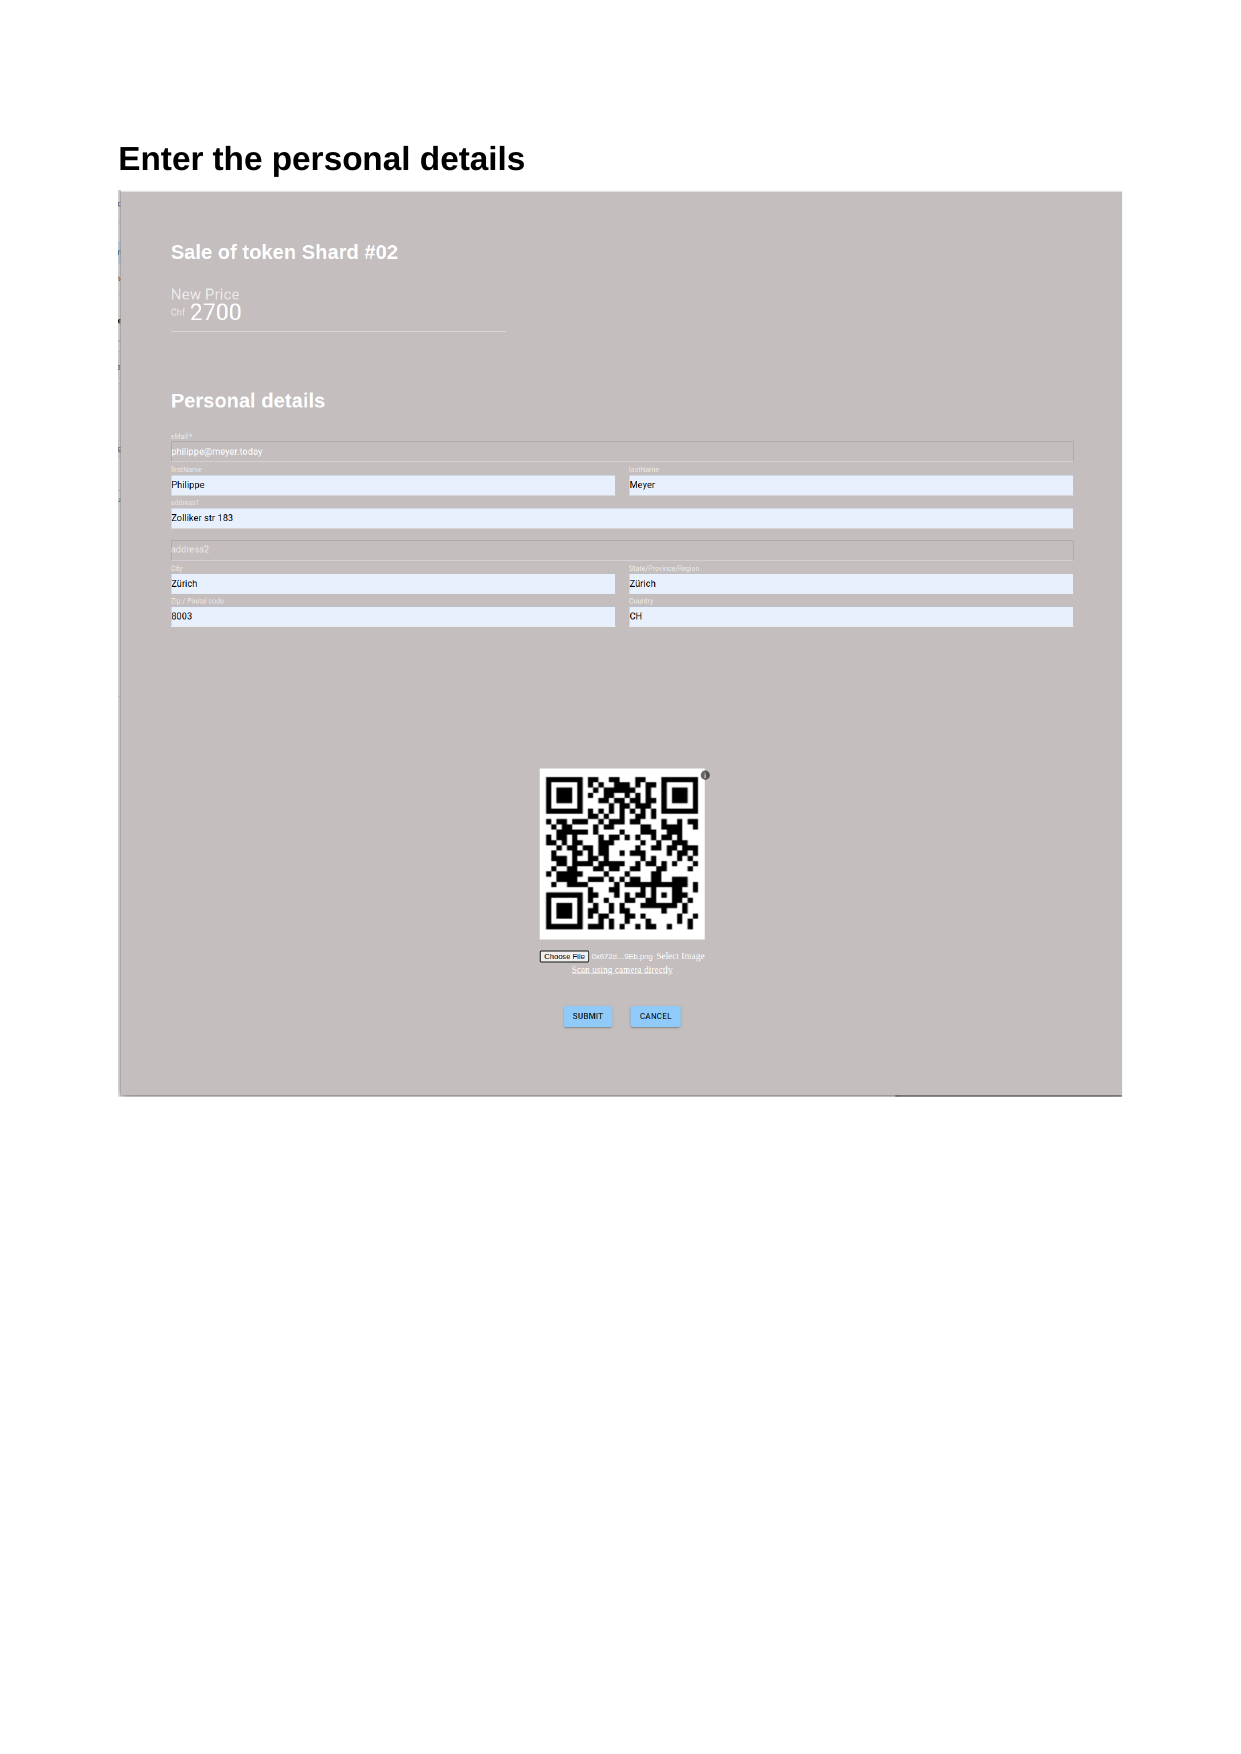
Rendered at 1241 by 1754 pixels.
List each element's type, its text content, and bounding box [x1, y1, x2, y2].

subtitle Enter the personal details [118, 139, 1122, 177]
picture [118, 190, 1123, 1097]
